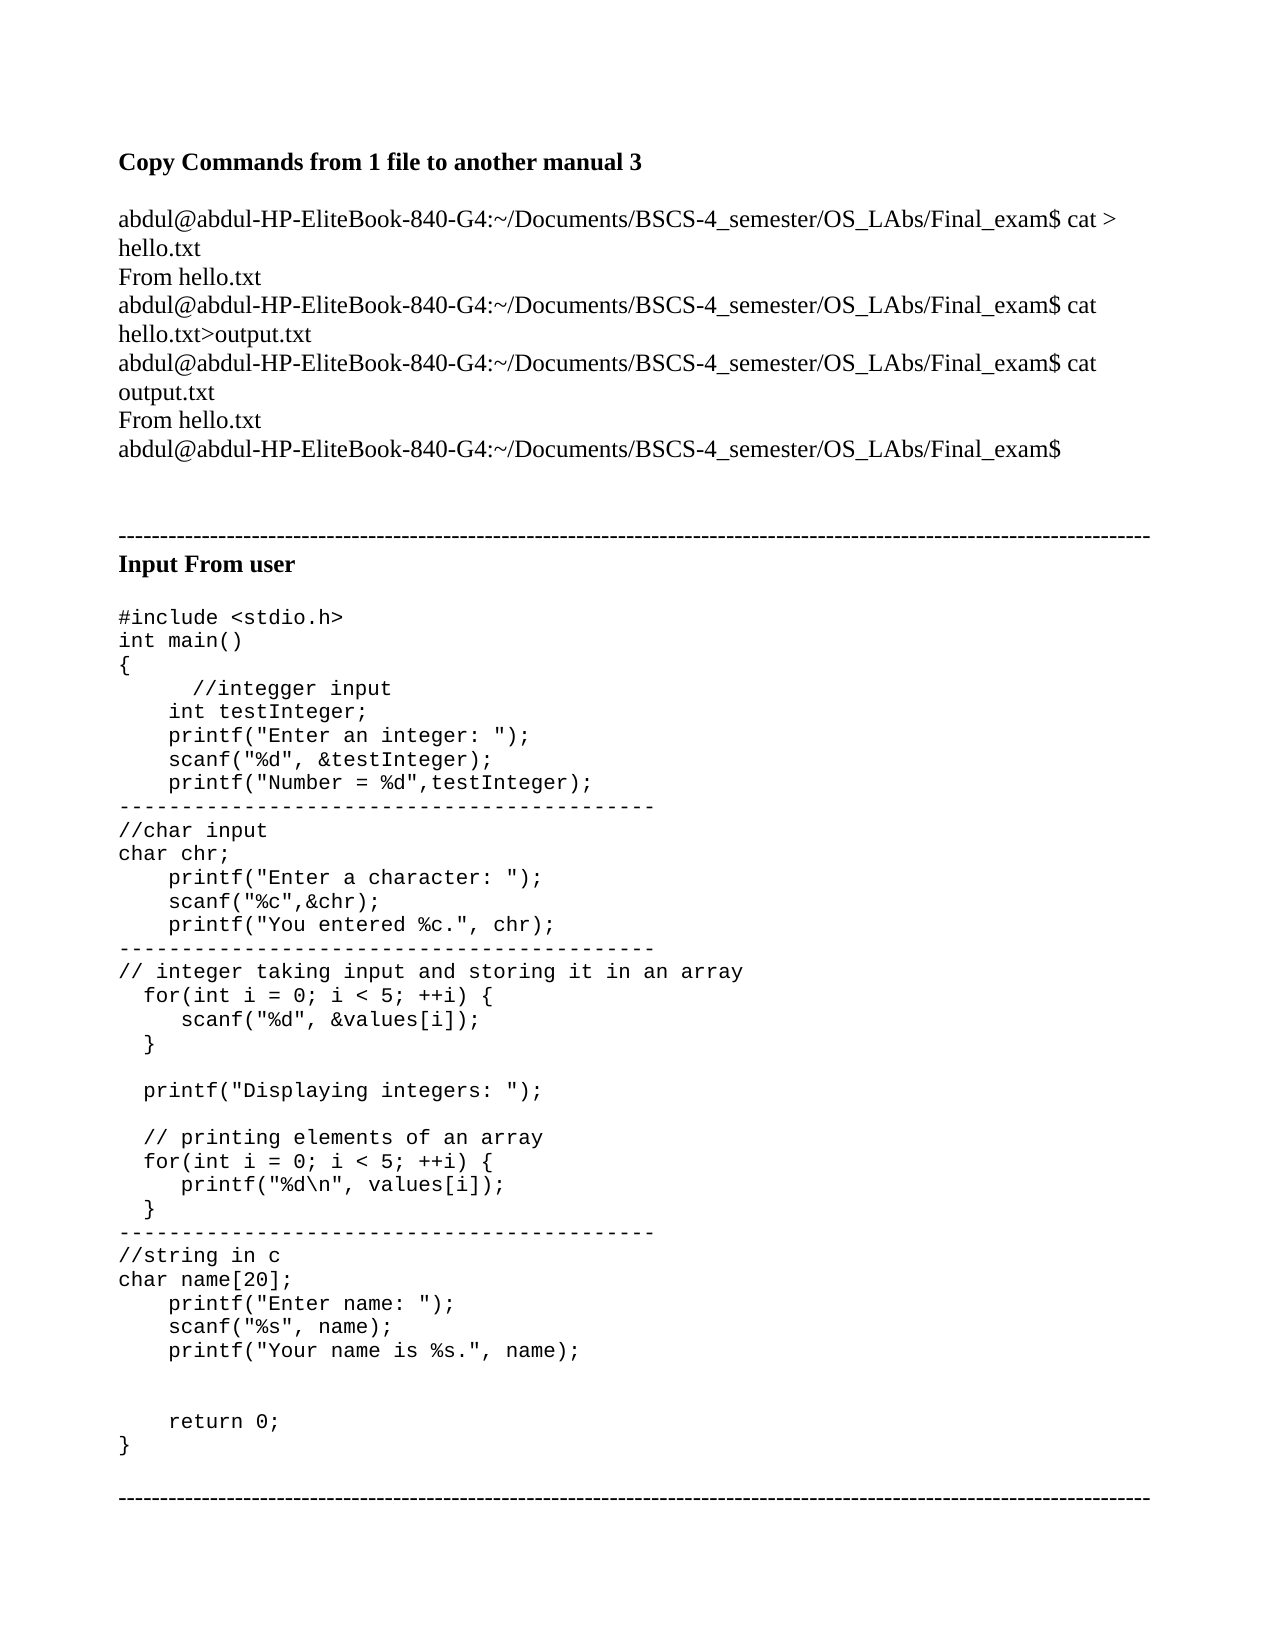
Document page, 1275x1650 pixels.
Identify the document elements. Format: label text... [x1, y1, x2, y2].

text From hello.txt [118, 406, 1157, 434]
text From hello.txt [118, 262, 1157, 291]
text for(int i = 0; i < 5; ++i) { [118, 985, 1157, 1009]
text char chr; [118, 843, 1157, 867]
text printf("You entered %c.", chr); [118, 914, 1157, 938]
text scanf("%c",&chr); [118, 891, 1157, 914]
text printf("Enter name: "); [118, 1293, 1157, 1316]
text return 0; [118, 1411, 1157, 1434]
text Input From user [118, 549, 1157, 578]
text ------------------------------------------- [118, 796, 1157, 820]
text int testInteger; [118, 701, 1157, 725]
text } [118, 1032, 1157, 1056]
text abdul@abdul-HP-EliteBook-840-G4:~/Documents/BSCS-4_semester/OS_LAbs/Final_exam$ cat output.txt [118, 348, 1157, 406]
text printf("%d\n", values[i]); [118, 1174, 1157, 1198]
text abdul@abdul-HP-EliteBook-840-G4:~/Documents/BSCS-4_semester/OS_LAbs/Final_exam$ cat > hello.txt [118, 204, 1157, 262]
text scanf("%d", &values[i]); [118, 1009, 1157, 1032]
text printf("Number = %d",testInteger); [118, 772, 1157, 796]
text ---------------------------------------------------------------------------------------------------------------------------- [118, 521, 1157, 549]
text scanf("%d", &testInteger); [118, 749, 1157, 772]
text // integer taking input and storing it in an array [118, 962, 1157, 985]
text abdul@abdul-HP-EliteBook-840-G4:~/Documents/BSCS-4_semester/OS_LAbs/Final_exam$ [118, 434, 1157, 463]
text char name[20]; [118, 1269, 1157, 1293]
text //integger input [118, 678, 1157, 701]
text ---------------------------------------------------------------------------------------------------------------------------- [118, 1482, 1157, 1511]
text scanf("%s", name); [118, 1316, 1157, 1340]
text printf("Enter a character: "); [118, 867, 1157, 891]
text //char input [118, 820, 1157, 843]
text for(int i = 0; i < 5; ++i) { [118, 1151, 1157, 1174]
text printf("Enter an integer: "); [118, 725, 1157, 749]
text { [118, 654, 1157, 678]
text } [118, 1434, 1157, 1458]
text Copy Commands from 1 file to another manual 3 [118, 147, 1157, 176]
text ------------------------------------------- [118, 938, 1157, 962]
text } [118, 1198, 1157, 1222]
text #include <stdio.h> [118, 607, 1157, 631]
text ------------------------------------------- [118, 1222, 1157, 1245]
text printf("Your name is %s.", name); [118, 1340, 1157, 1363]
text printf("Displaying integers: "); [118, 1080, 1157, 1103]
text int main() [118, 631, 1157, 654]
text abdul@abdul-HP-EliteBook-840-G4:~/Documents/BSCS-4_semester/OS_LAbs/Final_exam$ cat hello.txt>output.txt [118, 291, 1157, 348]
text // printing elements of an array [118, 1127, 1157, 1151]
text //string in c [118, 1245, 1157, 1269]
